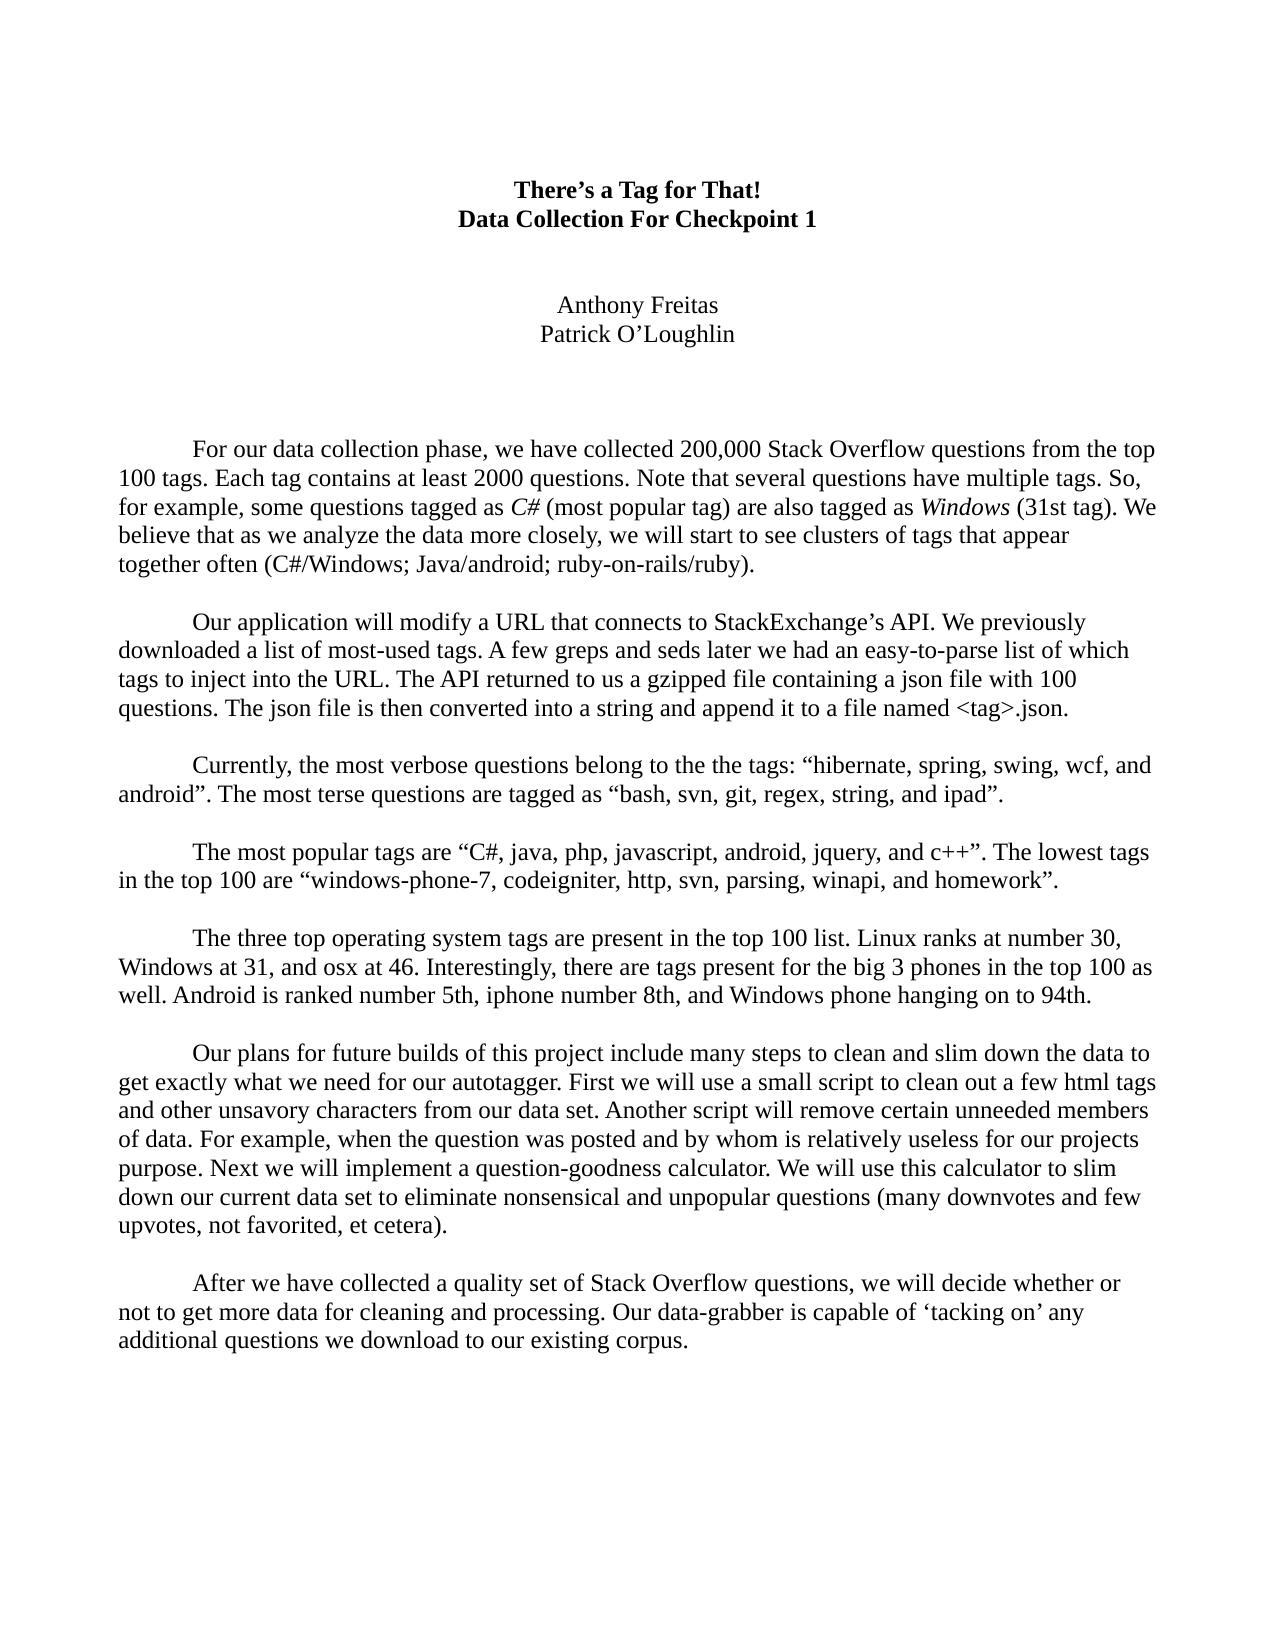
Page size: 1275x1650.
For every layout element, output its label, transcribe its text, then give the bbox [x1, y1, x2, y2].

text Patrick O’Loughlin [118, 319, 1157, 348]
text The most popular tags are “C#, java, php, javascript, android, jquery, and c++”. The lowest tags in the top 100 are “windows-phone-7, codeigniter, http, svn, parsing, winapi, and homework”. [118, 837, 1157, 894]
text For our data collection phase, we have collected 200,000 Stack Overflow questions from the top 100 tags. Each tag contains at least 2000 questions. Note that several questions have multiple tags. So, for example, some questions tagged as C# (most popular tag) are also tagged as Windows (31st tag). We believe that as we analyze the data more closely, we will start to see clusters of tags that appear together often (C#/Windows; Java/android; ruby-on-rails/ruby). [118, 434, 1157, 578]
text There’s a Tag for That! [118, 176, 1157, 204]
text The three top operating system tags are present in the top 100 list. Linux ranks at number 30, Windows at 31, and osx at 46. Interestingly, there are tags present for the big 3 phones in the top 100 as well. Android is ranked number 5th, iphone number 8th, and Windows phone hanging on to 94th. [118, 923, 1157, 1009]
text Our application will modify a URL that connects to StackExchange’s API. We previously downloaded a list of most-used tags. A few greps and seds later we had an easy-to-parse list of which tags to inject into the URL. The API returned to us a gzipped file containing a json file with 100 questions. The json file is then converted into a string and append it to a file named <tag>.json. [118, 607, 1157, 722]
text Our plans for future builds of this project include many steps to clean and slim down the data to get exactly what we need for our autotagger. First we will use a small script to clean out a few html tags and other unsavory characters from our data set. Another script will remove certain unneeded members of data. For example, when the question was posted and by whom is relatively useless for our projects purpose. Next we will implement a question-goodness calculator. We will use this calculator to slim down our current data set to eliminate nonsensical and unpopular questions (many downvotes and few upvotes, not favorited, et cetera). [118, 1038, 1157, 1239]
text After we have collected a quality set of Stack Overflow questions, we will decide whether or not to get more data for cleaning and processing. Our data-grabber is capable of ‘tacking on’ any additional questions we download to our existing corpus. [118, 1268, 1157, 1354]
text Currently, the most verbose questions belong to the the tags: “hibernate, spring, swing, wcf, and android”. The most terse questions are tagged as “bash, svn, git, regex, string, and ipad”. [118, 751, 1157, 808]
text Data Collection For Checkpoint 1 [118, 204, 1157, 233]
text Anthony Freitas [118, 291, 1157, 319]
